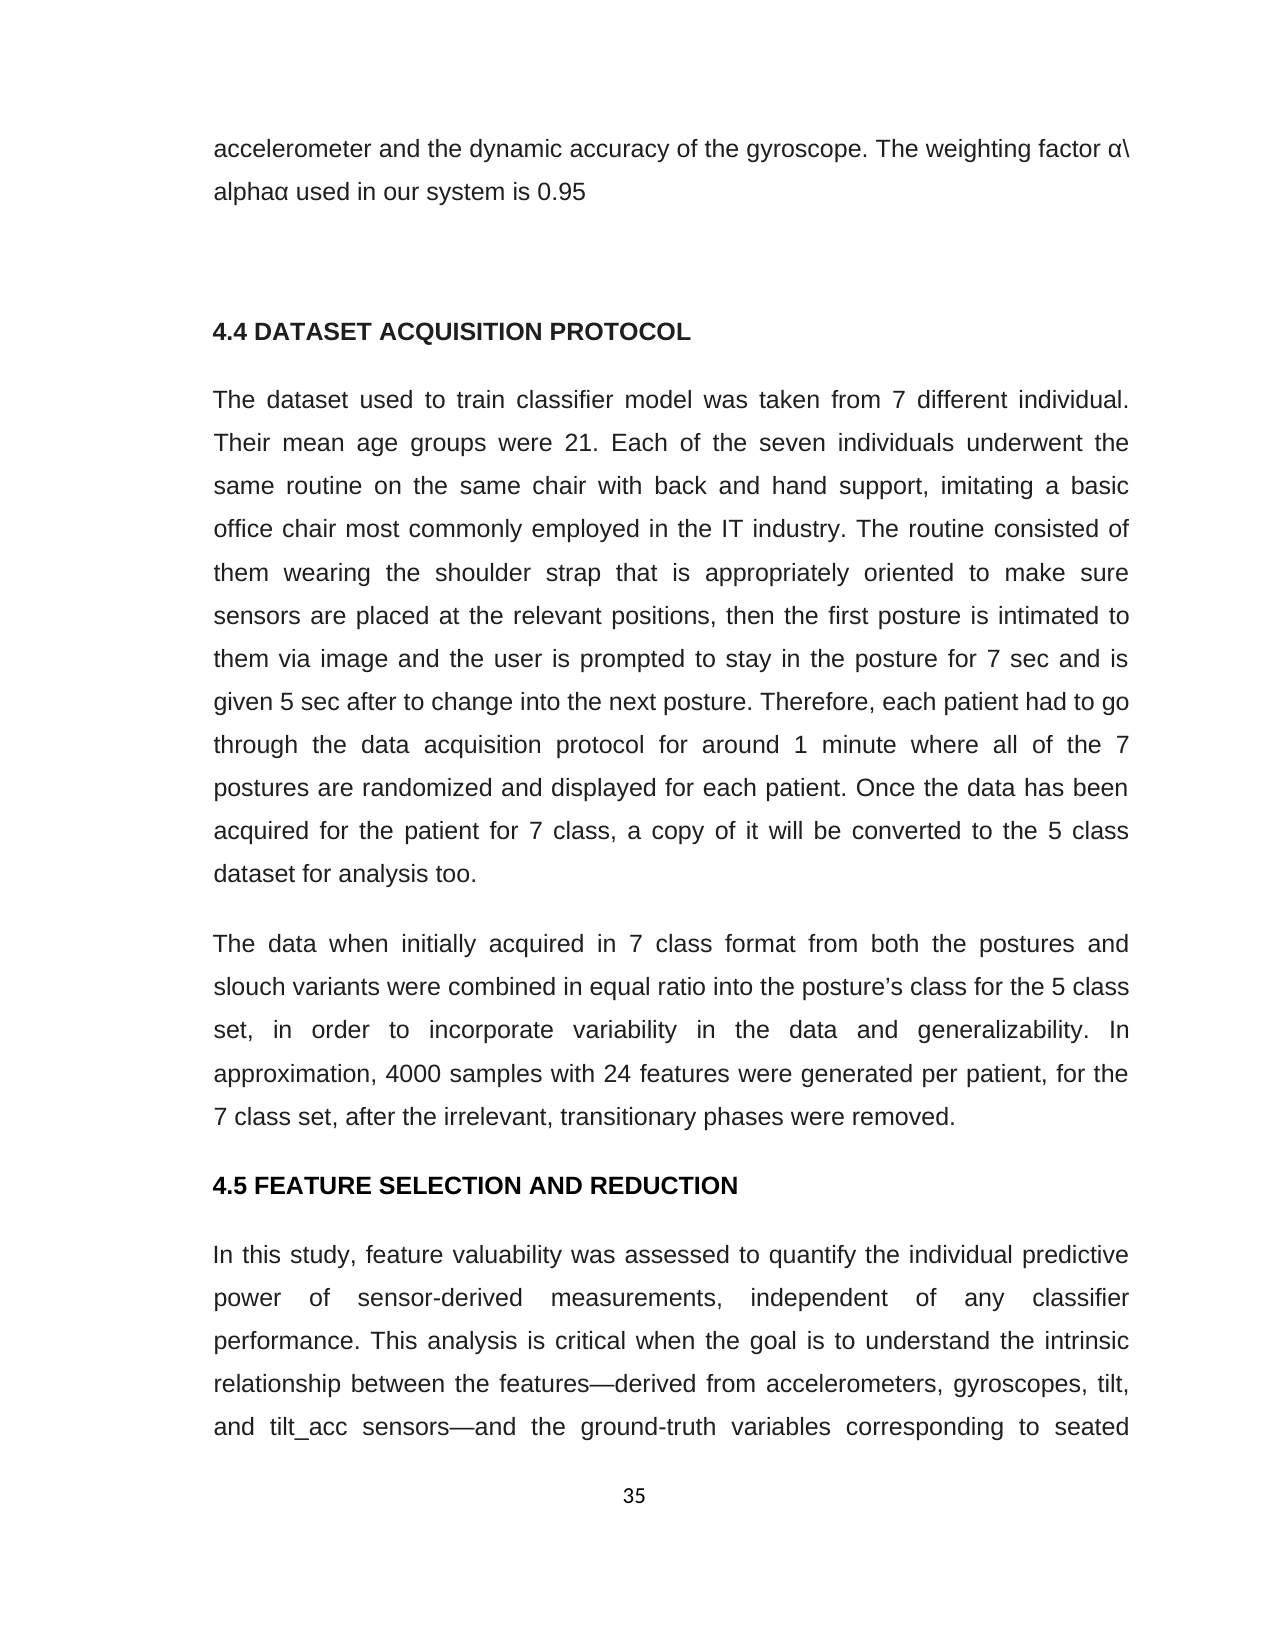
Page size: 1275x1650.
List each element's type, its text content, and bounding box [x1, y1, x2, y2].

text 4.5 FEATURE SELECTION AND REDUCTION [212, 1171, 1137, 1200]
text accelerometer and the dynamic accuracy of the gyroscope. The weighting factor α\alphaα used in our system is 0.95 [212, 134, 1131, 206]
subtitle 4.4 DATASET ACQUISITION PROTOCOL [212, 316, 1137, 345]
text In this study, feature valuability was assessed to quantify the individual predictive power of sensor-derived measurements, independent of any classifier performance. This analysis is critical when the goal is to understand the intrinsic relationship between the features—derived from accelerometers, gyroscopes, tilt, and tilt_acc sensors—and the ground-truth variables corresponding to seated [212, 1240, 1131, 1441]
text The dataset used to train classifier model was taken from 7 different individual. Their mean age groups were 21. Each of the seven individuals underwent the same routine on the same chair with back and hand support, imitating a basic office chair most commonly employed in the IT industry. The routine consisted of them wearing the shoulder strap that is appropriately oriented to make sure sensors are placed at the relevant positions, then the first posture is intimated to them via image and the user is prompted to stay in the posture for 7 sec and is given 5 sec after to change into the next posture. Therefore, each patient had to go through the data acquisition protocol for around 1 minute where all of the 7 postures are randomized and displayed for each patient. Once the data has been acquired for the patient for 7 class, a copy of it will be converted to the 5 class dataset for analysis too. [212, 385, 1131, 888]
text The data when initially acquired in 7 class format from both the postures and slouch variants were combined in equal ratio into the posture’s class for the 5 class set, in order to incorporate variability in the data and generalizability. In approximation, 4000 samples with 24 features were generated per patient, for the 7 class set, after the irrelevant, transitionary phases were removed. [212, 929, 1131, 1130]
